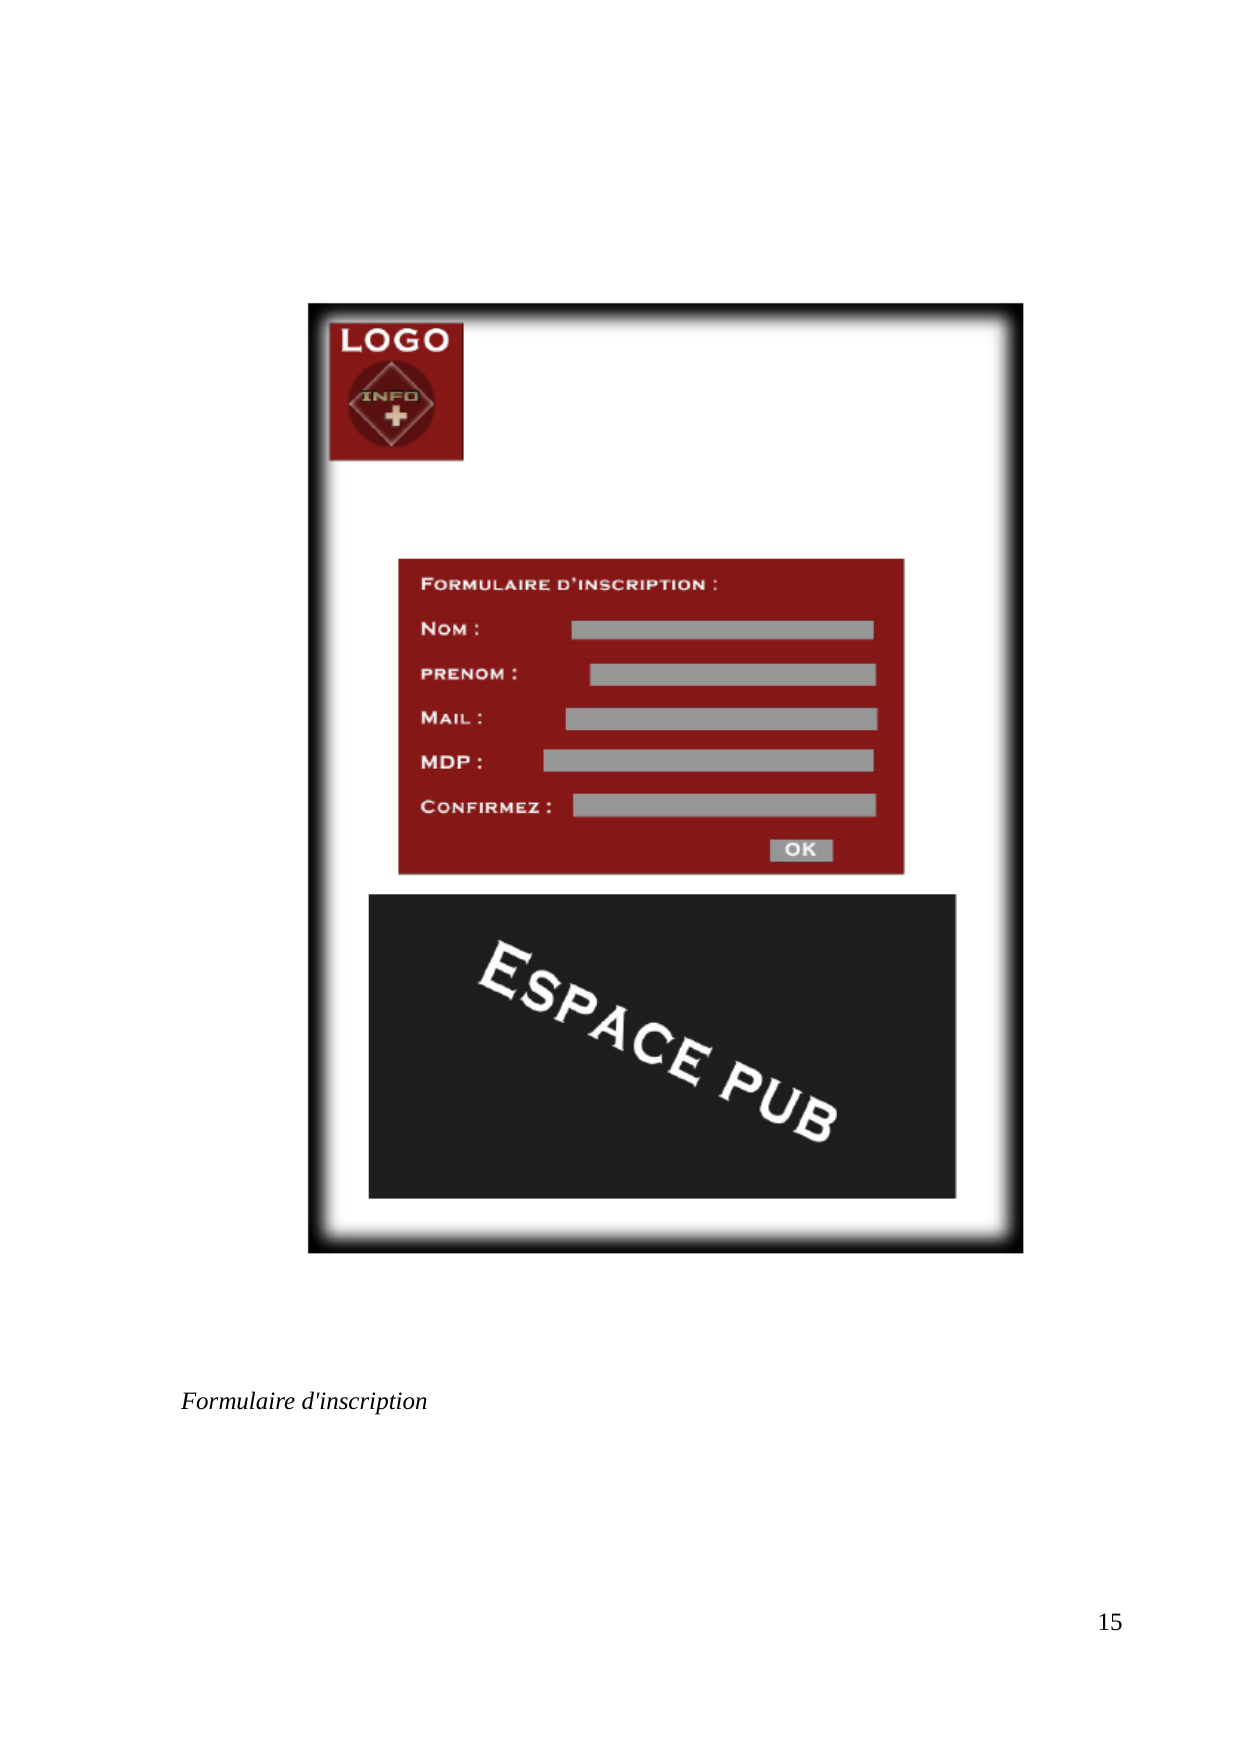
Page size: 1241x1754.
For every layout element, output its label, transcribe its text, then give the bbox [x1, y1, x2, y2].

text Formulaire d'inscription [181, 1387, 1059, 1415]
